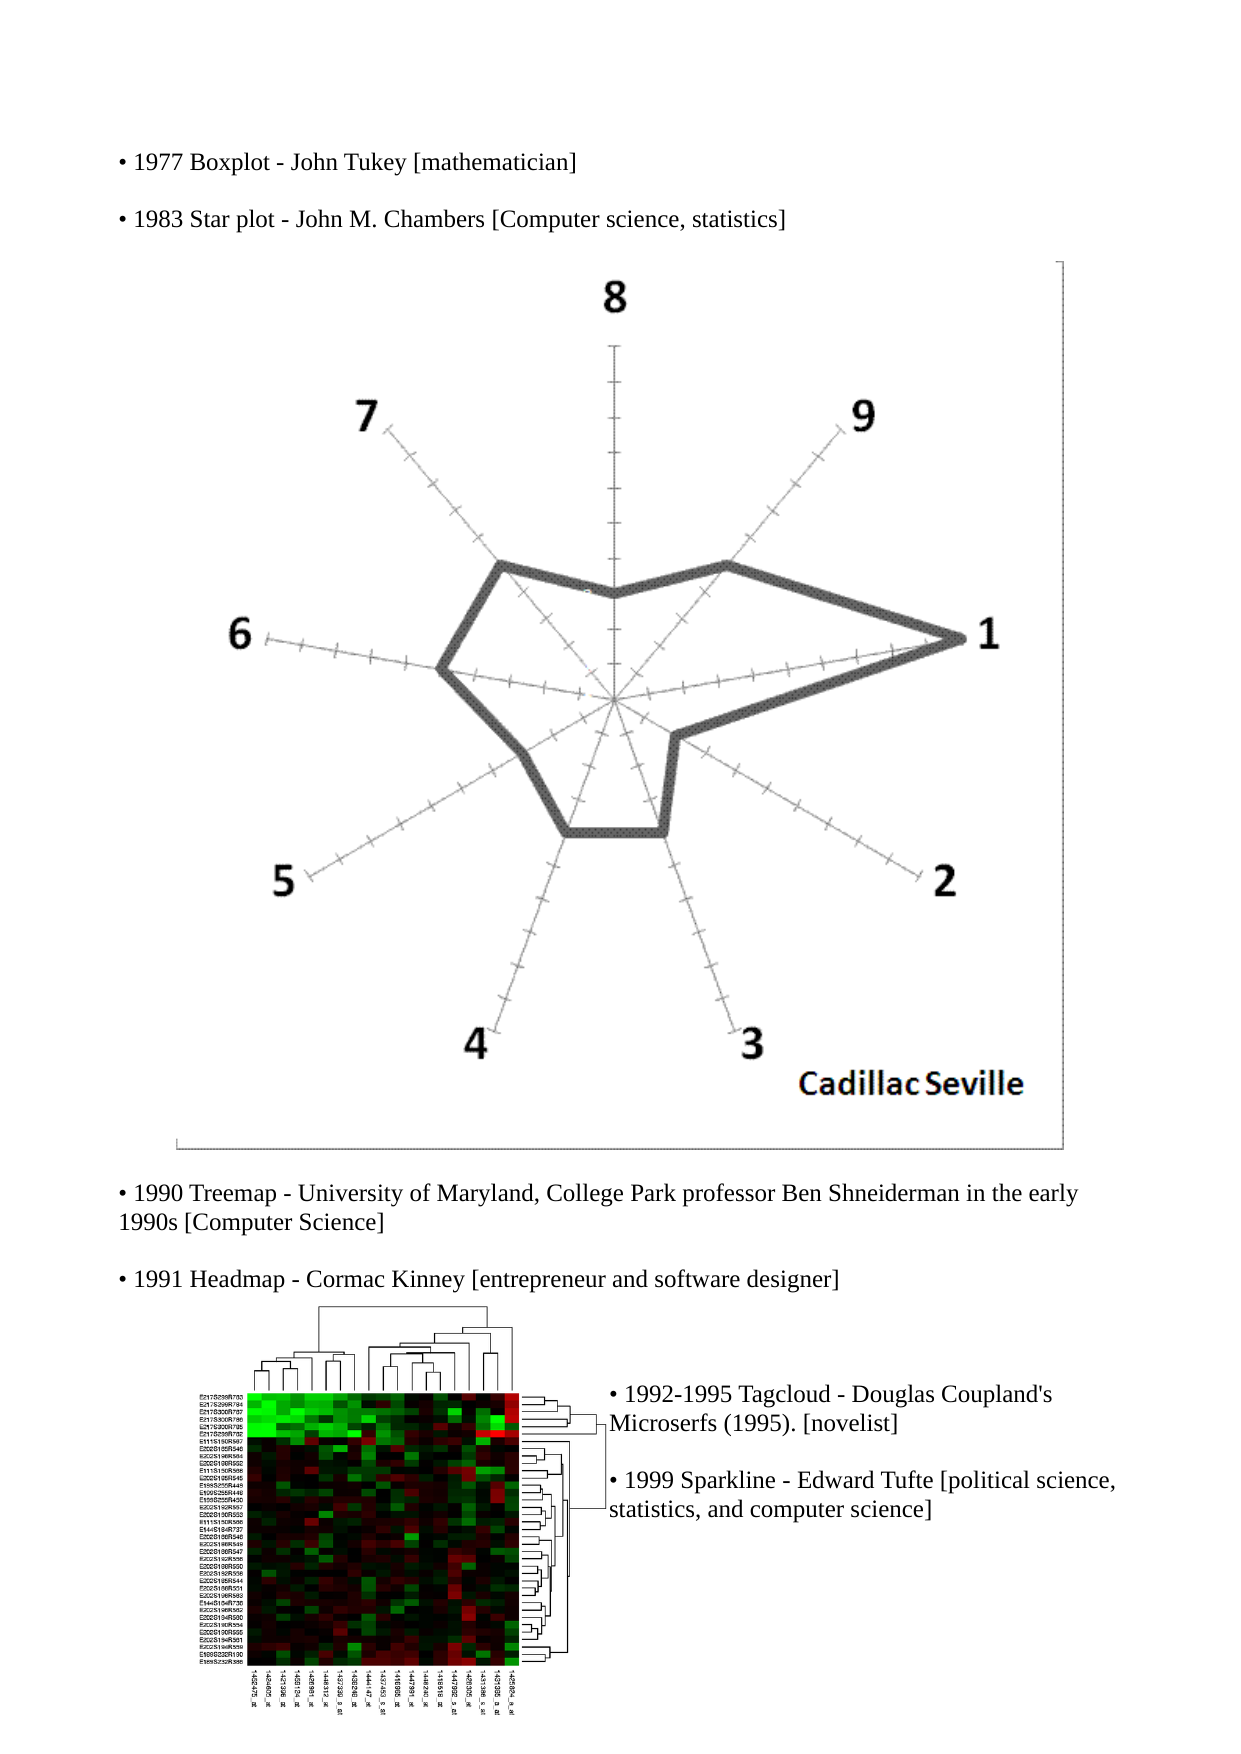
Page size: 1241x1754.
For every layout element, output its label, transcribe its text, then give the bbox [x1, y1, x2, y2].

text • 1999 Sparkline - Edward Tufte [political science, statistics, and computer science] [609, 1466, 1122, 1523]
text [118, 1379, 158, 1437]
text [118, 1466, 158, 1523]
picture [158, 1303, 609, 1754]
text • 1977 Boxplot - John Tukey [mathematician] [118, 147, 1122, 176]
picture [176, 261, 1064, 1150]
text • 1991 Headmap - Cormac Kinney [entrepreneur and software designer] [118, 1264, 1122, 1293]
text • 1992-1995 Tagcloud - Douglas Coupland's Microserfs (1995). [novelist] [609, 1379, 1122, 1437]
text • 1990 Treemap - University of Maryland, College Park professor Ben Shneiderman in the early 1990s [Computer Science] [118, 1178, 1122, 1236]
text • 1983 Star plot - John M. Chambers [Computer science, statistics] [118, 204, 1122, 233]
